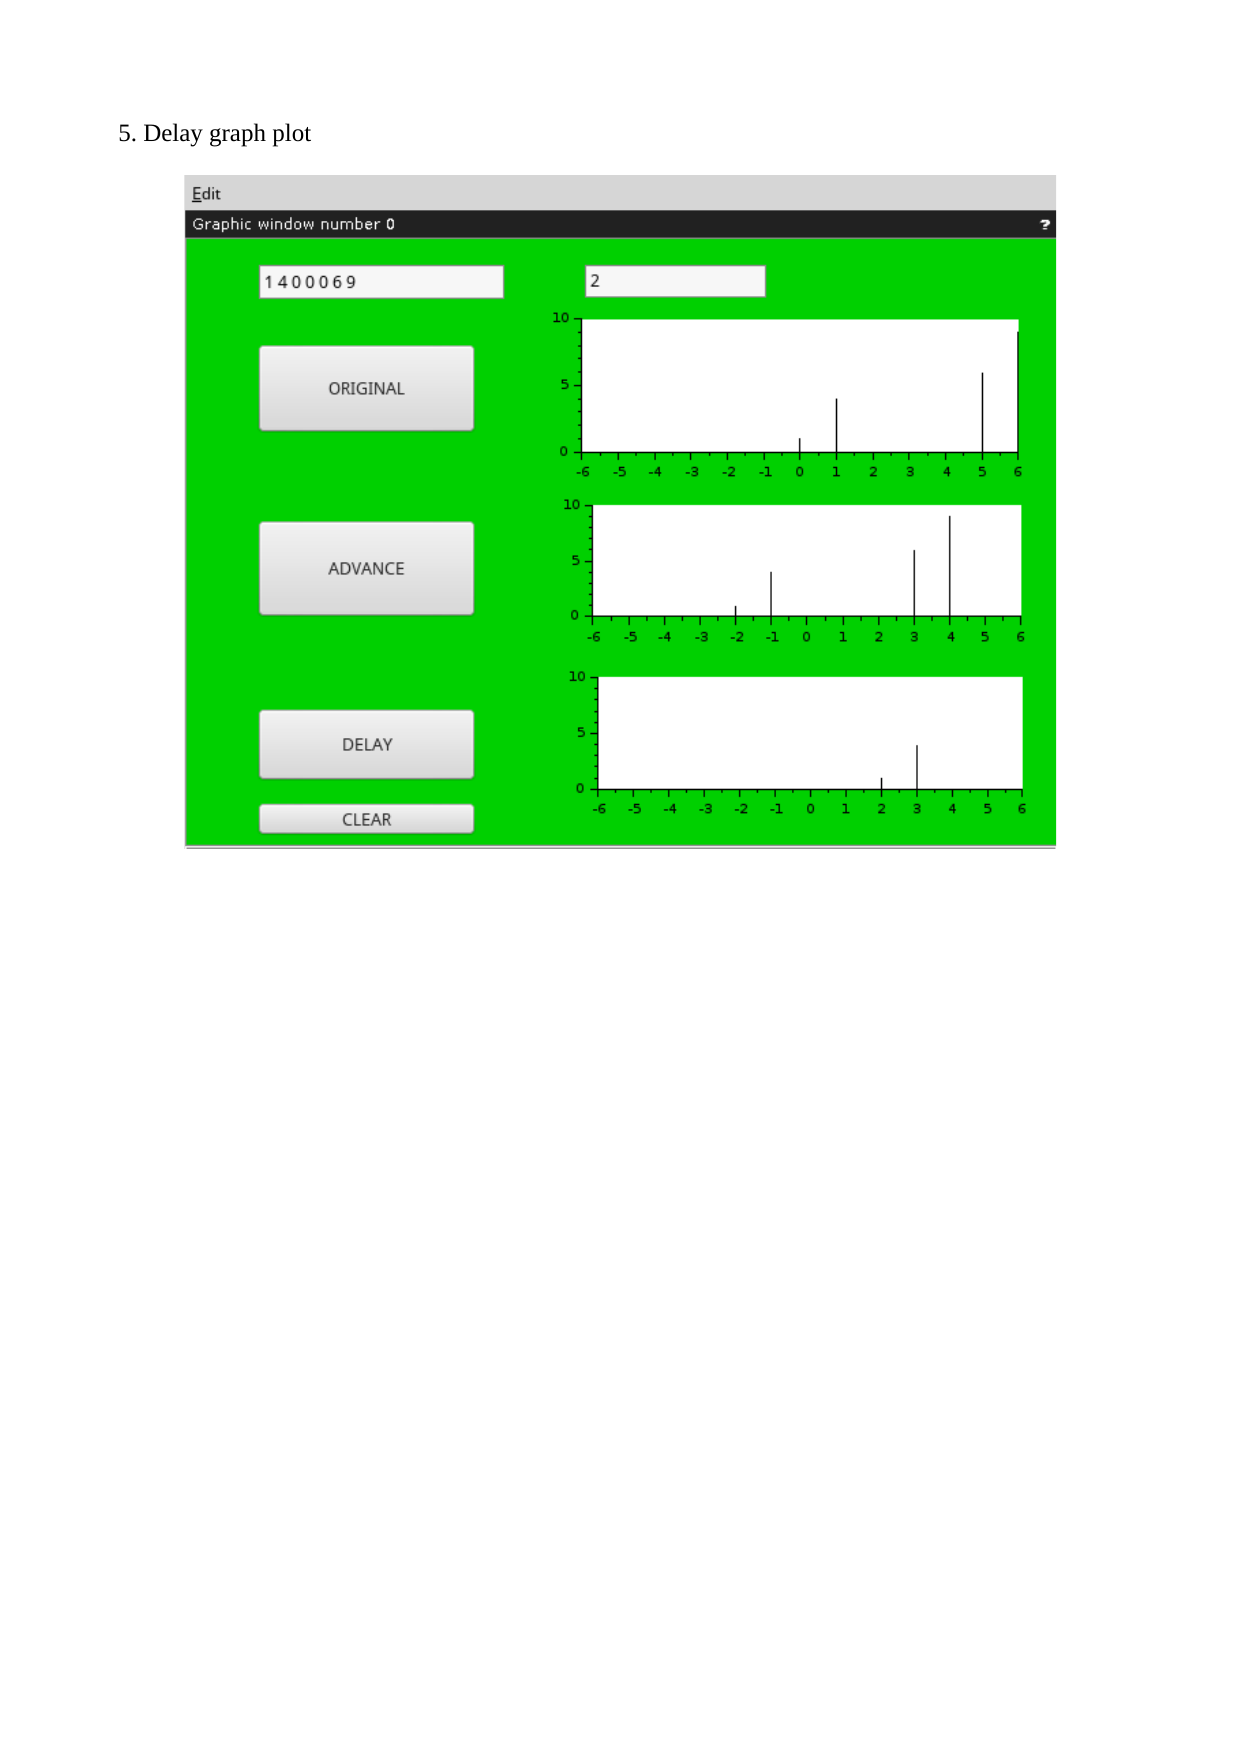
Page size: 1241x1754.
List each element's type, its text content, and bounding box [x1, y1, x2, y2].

picture [184, 175, 1057, 849]
text 5. Delay graph plot [118, 118, 1122, 147]
